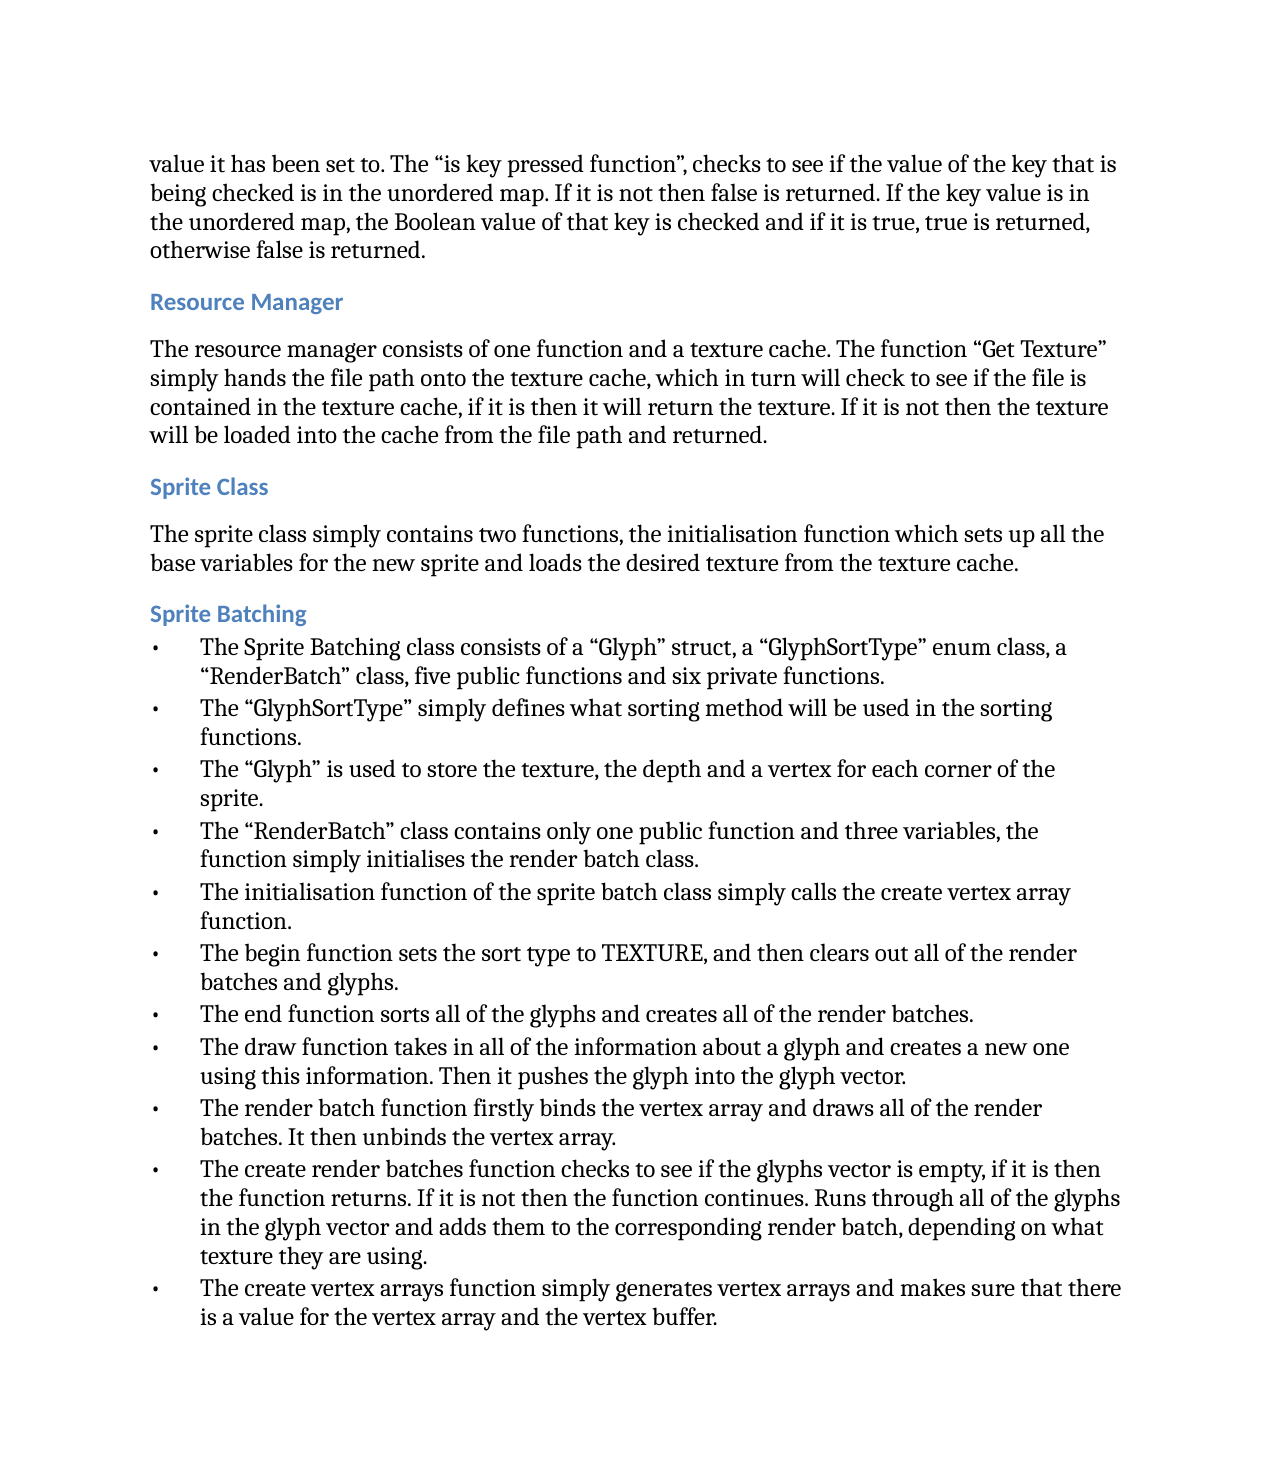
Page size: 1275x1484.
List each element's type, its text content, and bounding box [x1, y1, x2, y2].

list The “RenderBatch” class contains only one public function and three variables, the function simply initialises the render batch class. [150, 817, 1125, 874]
list The initialisation function of the sprite batch class simply calls the create vertex array function. [150, 878, 1125, 935]
list The Sprite Batching class consists of a “Glyph” struct, a “GlyphSortType” enum class, a “RenderBatch” class, five public functions and six private functions. [150, 633, 1125, 690]
subtitle Sprite Batching [150, 598, 1125, 629]
text The sprite class simply contains two functions, the initialisation function which sets up all the base variables for the new sprite and loads the desired texture from the texture cache. [150, 520, 1125, 578]
list The end function sorts all of the glyphs and creates all of the render batches. [150, 1000, 1125, 1029]
list The begin function sets the sort type to TEXTURE, and then clears out all of the render batches and glyphs. [150, 939, 1125, 997]
text The resource manager consists of one function and a texture cache. The function “Get Texture” simply hands the file path onto the texture cache, which in turn will check to see if the file is contained in the texture cache, if it is then it will return the texture. If it is not then the texture will be loaded into the cache from the file path and returned. [150, 335, 1125, 450]
list The create render batches function checks to see if the glyphs vector is empty, if it is then the function returns. If it is not then the function continues. Runs through all of the glyphs in the glyph vector and adds them to the corresponding render batch, depending on what texture they are using. [150, 1155, 1125, 1270]
list The “GlyphSortType” simply defines what sorting method will be used in the sorting functions. [150, 694, 1125, 752]
list The create vertex arrays function simply generates vertex arrays and makes sure that there is a value for the vertex array and the vertex buffer. [150, 1274, 1125, 1332]
text value it has been set to. The “is key pressed function”, checks to see if the value of the key that is being checked is in the unordered map. If it is not then false is returned. If the key value is in the unordered map, the Boolean value of that key is checked and if it is true, true is returned, otherwise false is returned. [150, 150, 1125, 265]
list The “Glyph” is used to store the texture, the depth and a vertex for each corner of the sprite. [150, 755, 1125, 813]
subtitle Resource Manager [150, 286, 1125, 316]
list The draw function takes in all of the information about a glyph and creates a new one using this information. Then it pushes the glyph into the glyph vector. [150, 1033, 1125, 1090]
subtitle Sprite Class [150, 471, 1125, 501]
list The render batch function firstly binds the vertex array and draws all of the render batches. It then unbinds the vertex array. [150, 1094, 1125, 1152]
